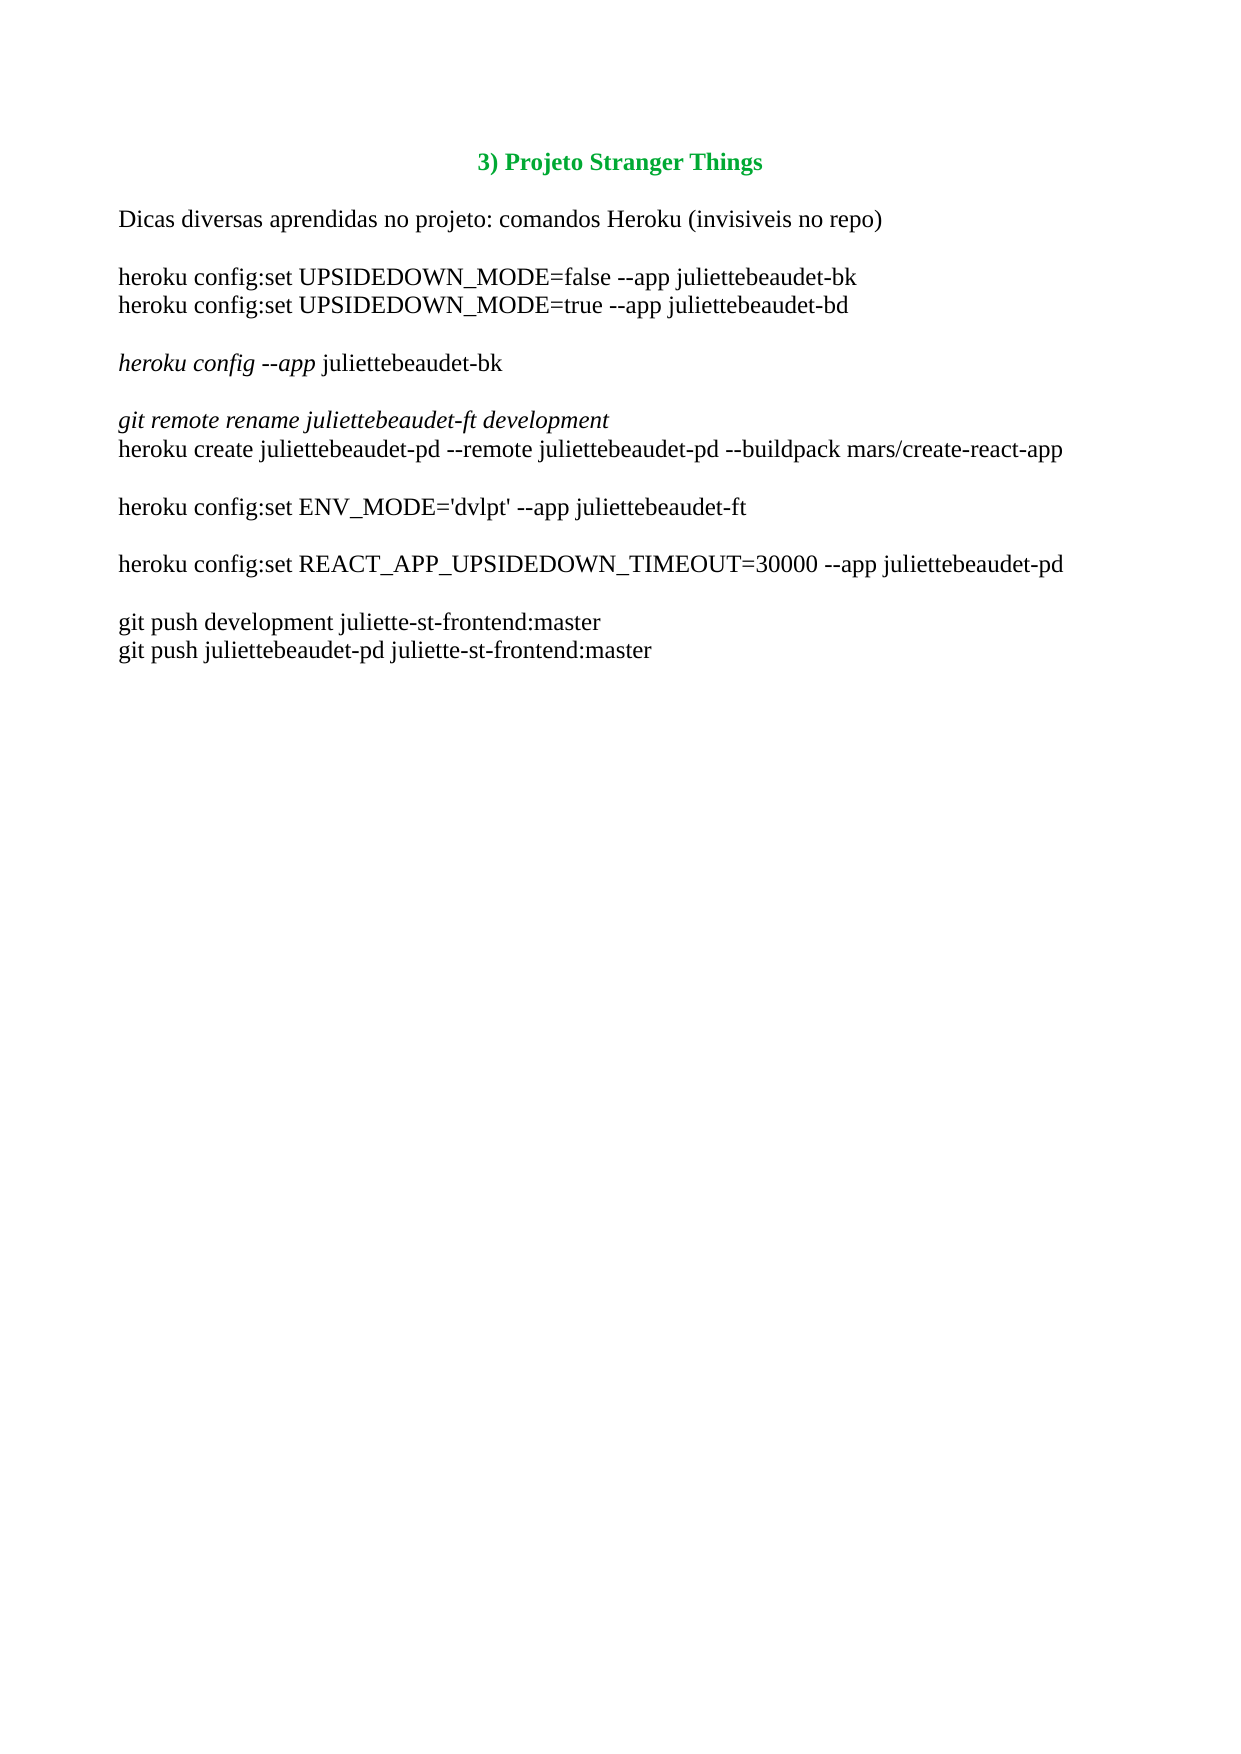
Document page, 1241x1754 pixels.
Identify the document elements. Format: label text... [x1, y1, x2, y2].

text git remote rename juliettebeaudet-ft development [118, 406, 1122, 434]
text Dicas diversas aprendidas no projeto: comandos Heroku (invisiveis no repo) [118, 204, 1122, 233]
text heroku create juliettebeaudet-pd --remote juliettebeaudet-pd --buildpack mars/create-react-app [118, 434, 1122, 463]
text 3) Projeto Stranger Things [118, 147, 1122, 176]
text heroku config:set UPSIDEDOWN_MODE=false --app juliettebeaudet-bk [118, 262, 1122, 291]
text heroku config:set ENV_MODE='dvlpt' --app juliettebeaudet-ft [118, 492, 1122, 521]
text heroku config:set REACT_APP_UPSIDEDOWN_TIMEOUT=30000 --app juliettebeaudet-pd [118, 549, 1122, 578]
text heroku config:set UPSIDEDOWN_MODE=true --app juliettebeaudet-bd [118, 291, 1122, 319]
text heroku config --app juliettebeaudet-bk [118, 348, 1122, 377]
text git push development juliette-st-frontend:master [118, 607, 1122, 636]
text git push juliettebeaudet-pd juliette-st-frontend:master [118, 636, 1122, 664]
